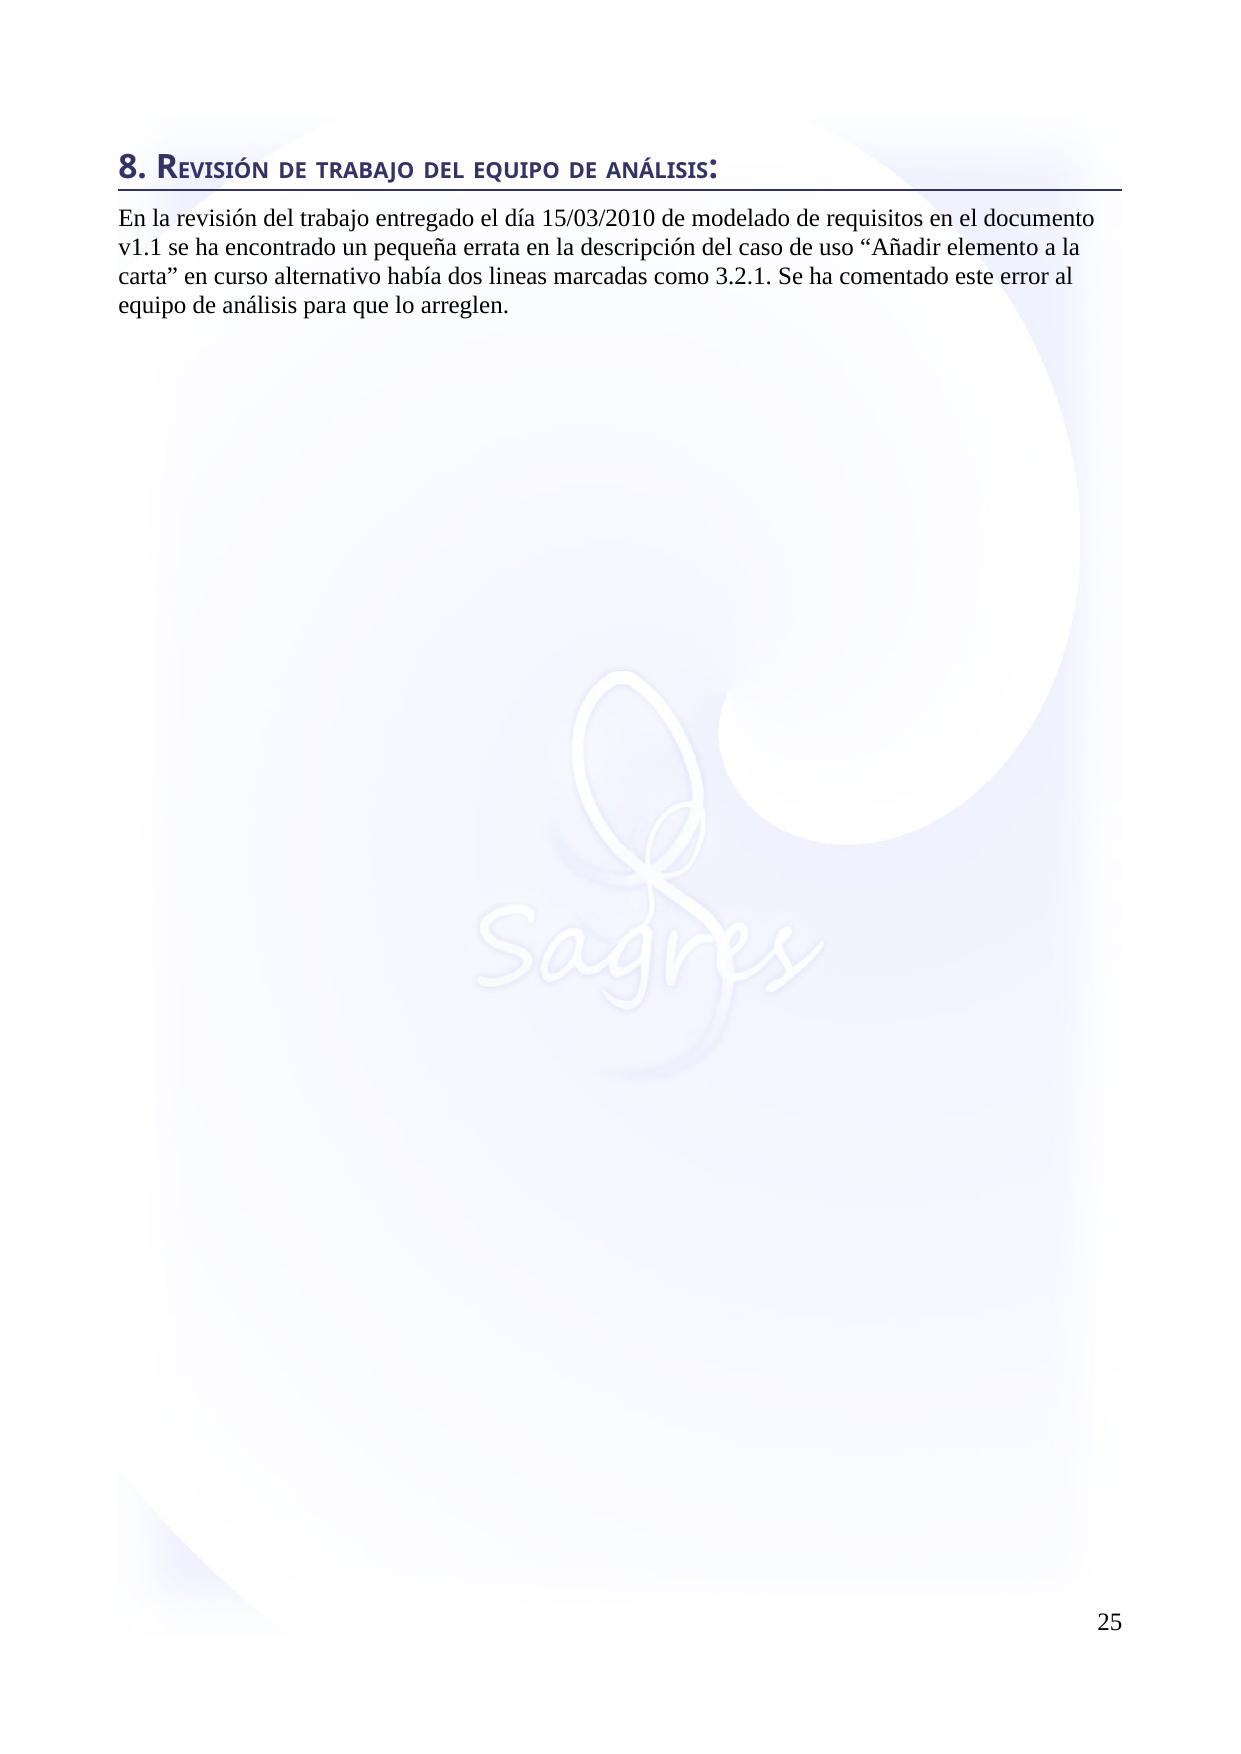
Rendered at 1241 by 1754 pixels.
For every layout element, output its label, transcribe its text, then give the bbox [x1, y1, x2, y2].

picture [118, 118, 1122, 143]
text En la revisión del trabajo entregado el día 15/03/2010 de modelado de requisitos en el documento v1.1 se ha encontrado un pequeña errata en la descripción del caso de uso “Añadir elemento a la carta” en curso alternativo había dos lineas marcadas como 3.2.1. Se ha comentado este error al equipo de análisis para que lo arreglen. [118, 203, 1122, 318]
picture [118, 318, 1122, 1636]
picture [118, 191, 1122, 203]
subtitle 8. Revisión de trabajo del equipo de análisis: [118, 143, 1122, 189]
